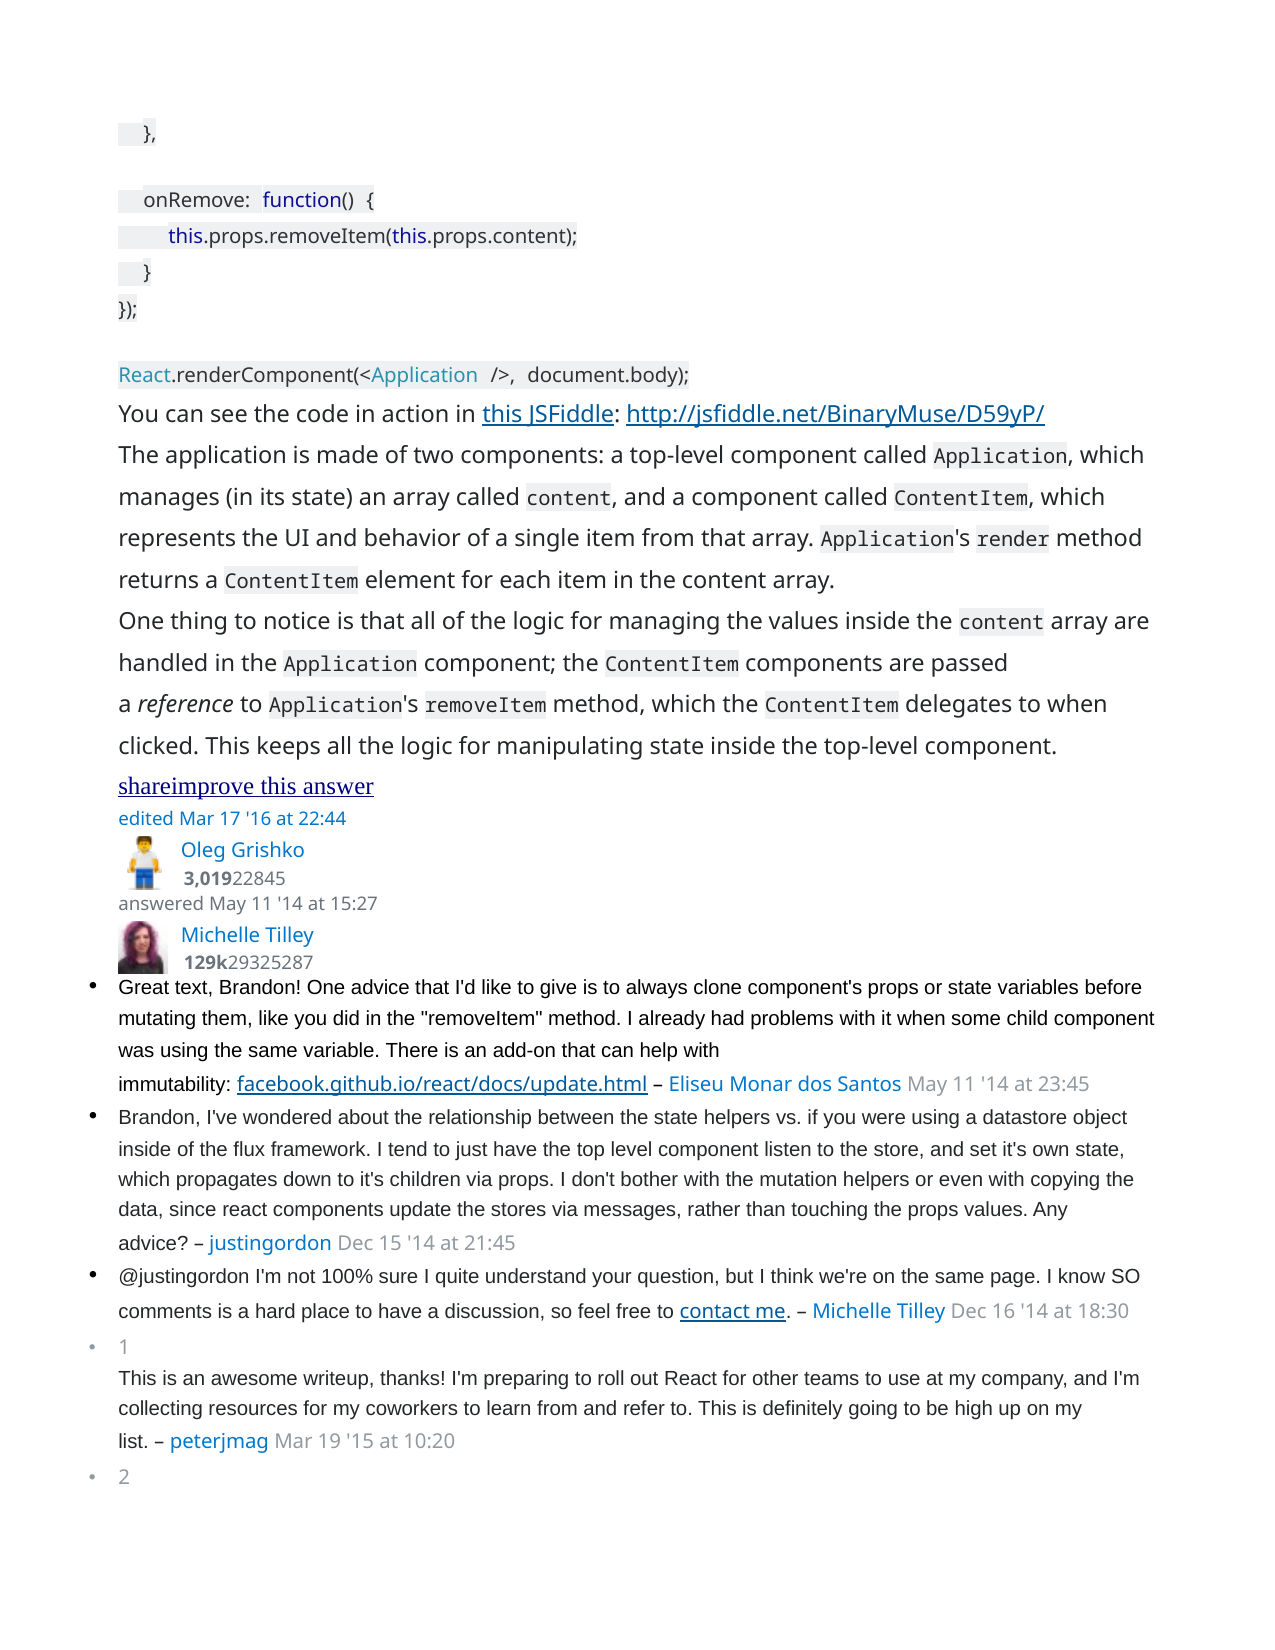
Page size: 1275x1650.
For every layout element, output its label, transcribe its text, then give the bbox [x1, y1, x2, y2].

text edited Mar 17 '16 at 22:44 [118, 805, 1157, 831]
picture [118, 921, 169, 974]
text this.props.removeItem(this.props.content); [118, 222, 1157, 249]
text One thing to notice is that all of the logic for managing the values inside the content array are handled in the Application component; the ContentItem components are passed a reference to Application's removeItem method, which the ContentItem delegates to when clicked. This keeps all the logic for manipulating state inside the top-level component. [118, 605, 1157, 761]
text onRemove: function() { [118, 185, 1157, 213]
text 129k29325287 [134, 949, 1152, 975]
list This is an awesome writeup, thanks! I'm preparing to roll out React for other teams to use at my company, and I'm collecting resources for my coworkers to learn from and refer to. This is definitely going to be high up on my list. – peterjmag Mar 19 '15 at 10:20 [118, 1366, 1157, 1454]
text You can see the code in action in this JSFiddle: http://jsfiddle.net/BinaryMuse/D59yP/ [118, 397, 1157, 429]
list Brandon, I've wondered about the relationship between the state helpers vs. if you were using a datastore object inside of the flux framework. I tend to just have the top level component listen to the store, and set it's own state, which propagates down to it's children via props. I don't bother with the mutation helpers or even with copying the data, since react components update the stores via messages, rather than touching the props values. Any advice? – justingordon Dec 15 '14 at 21:45 [118, 1106, 1157, 1256]
text Oleg Grishko [169, 836, 1157, 864]
picture [118, 836, 169, 890]
text }); [118, 294, 1157, 322]
text }, [118, 118, 1157, 146]
text answered May 11 '14 at 15:27 [118, 890, 1157, 916]
text } [118, 258, 1157, 286]
text shareimprove this answer [118, 771, 1157, 800]
list @justingordon I'm not 100% sure I quite understand your question, but I think we're on the same page. I know SO comments is a hard place to have a discussion, so feel free to contact me. – Michelle Tilley Dec 16 '14 at 18:30 [118, 1264, 1157, 1324]
text The application is made of two components: a top-level component called Application, which manages (in its state) an array called content, and a component called ContentItem, which represents the UI and behavior of a single item from that array. Application's render method returns a ContentItem element for each item in the content array. [118, 438, 1157, 595]
list 2 [118, 1462, 1157, 1490]
text Michelle Tilley [169, 921, 1157, 949]
list 1 [118, 1333, 1157, 1360]
text React.renderComponent(<Application />, document.body); [118, 361, 1157, 389]
text 3,01922845 [169, 864, 1152, 890]
list Great text, Brandon! One advice that I'd like to give is to always clone component's props or state variables before mutating them, like you did in the "removeItem" method. I already had problems with it when some child component was using the same variable. There is an add-on that can help with immutability: facebook.github.io/react/docs/update.html – Eliseu Monar dos Santos May 11 '14 at 23:45 [118, 975, 1157, 1097]
